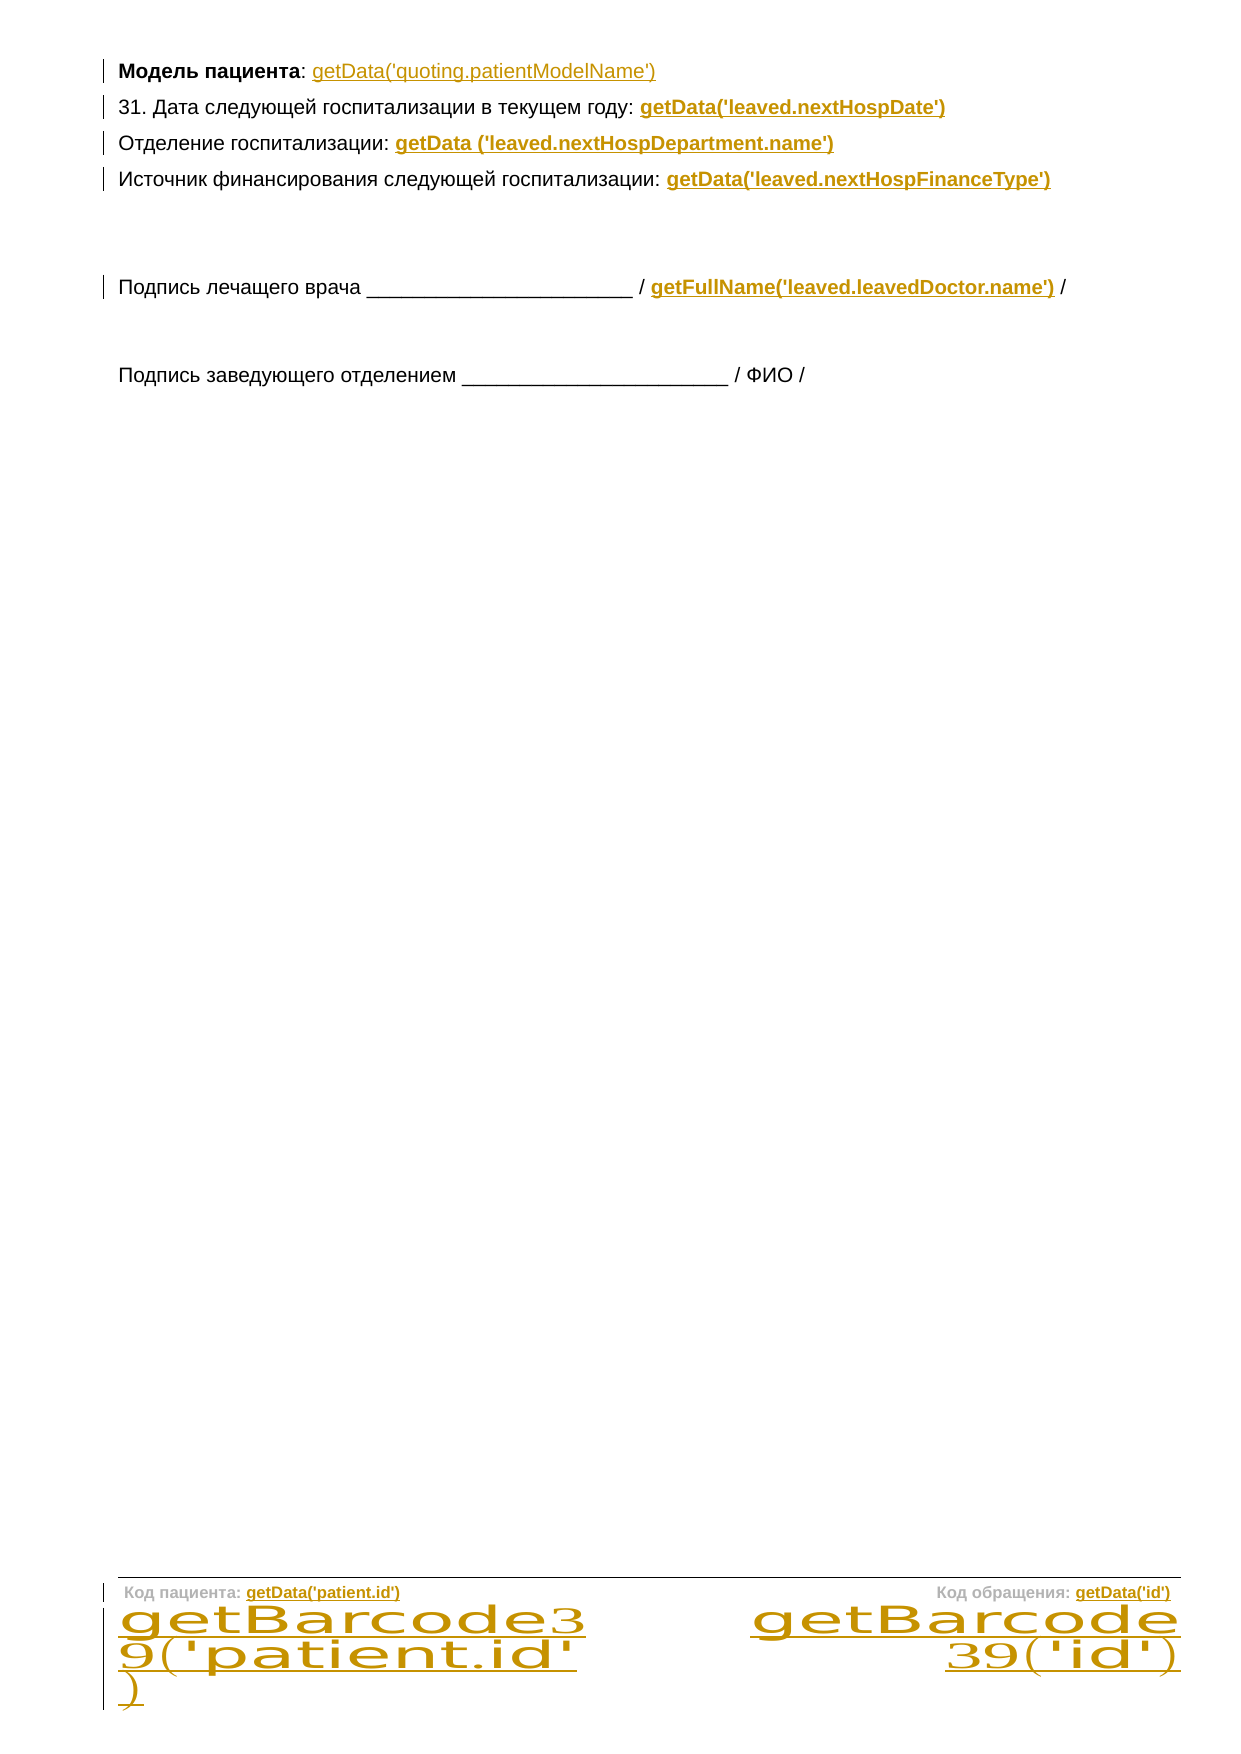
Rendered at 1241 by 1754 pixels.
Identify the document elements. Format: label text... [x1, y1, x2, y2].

text Подпись лечащего врача _______________________ / getFullName('leaved.leavedDoctor.name') / [118, 275, 1181, 299]
text Источник финансирования следующей госпитализации: getData('leaved.nextHospFinanceType') [118, 167, 1181, 191]
text Отделение госпитализации: getData ('leaved.nextHospDepartment.name') [118, 131, 1181, 155]
text Модель пациента: getData('quoting.patientModelName') [118, 59, 1181, 83]
text Подпись заведующего отделением _______________________ / ФИО / [118, 363, 1181, 387]
text 31. Дата следующей госпитализации в текущем году: getData('leaved.nextHospDate') [118, 95, 1181, 119]
